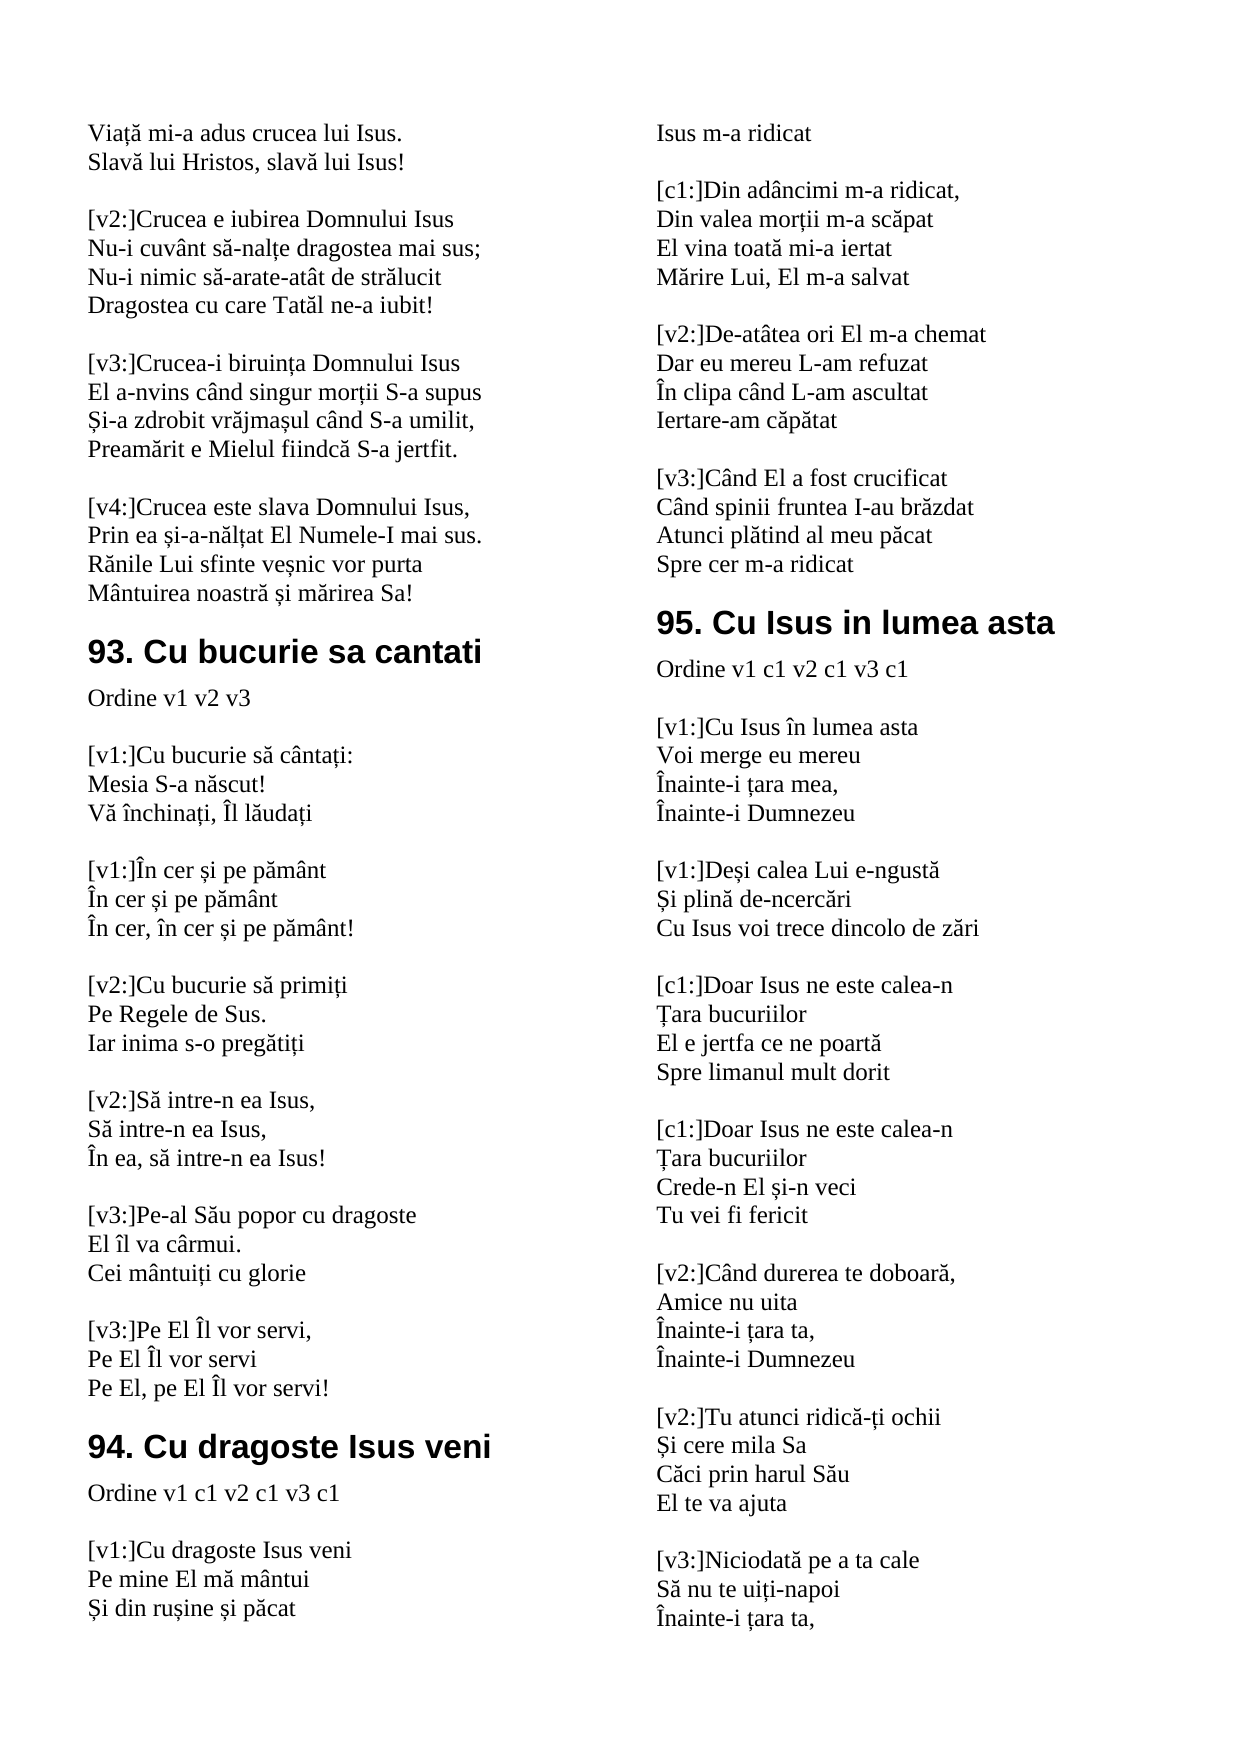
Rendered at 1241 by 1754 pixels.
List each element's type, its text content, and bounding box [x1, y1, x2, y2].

subtitle 94. Cu dragoste Isus veni [87, 1427, 597, 1465]
text Ordine v1 c1 v2 c1 v3 c1 [v1:]Cu Isus în lumea asta Voi merge eu mereu Înainte-i țara mea, Înainte-i Dumnezeu [v1:]Deși calea Lui e-ngustă Și plină de-ncercări Cu Isus voi trece dincolo de zări [c1:]Doar Isus ne este calea-n Țara bucuriilor El e jertfa ce ne poartă Spre limanul mult dorit [c1:]Doar Isus ne este calea-n Țara bucuriilor Crede-n El și-n veci Tu vei fi fericit [v2:]Când durerea te doboară, Amice nu uita Înainte-i țara ta, Înainte-i Dumnezeu [v2:]Tu atunci ridică-ți ochii Și cere mila Sa Căci prin harul Său El te va ajuta [v3:]Niciodată pe a ta cale Să nu te uiți-napoi Înainte-i țara ta, [656, 654, 1166, 1632]
subtitle 95. Cu Isus in lumea asta [656, 603, 1166, 642]
subtitle 93. Cu bucurie sa cantati [87, 632, 597, 671]
text Viață mi-a adus crucea lui Isus. Slavă lui Hristos, slavă lui Isus! [v2:]Crucea e iubirea Domnului Isus Nu-i cuvânt să-nalțe dragostea mai sus; Nu-i nimic să-arate-atât de strălucit Dragostea cu care Tatăl ne-a iubit! [v3:]Crucea-i biruința Domnului Isus El a-nvins când singur morții S-a supus Și-a zdrobit vrăjmașul când S-a umilit, Preamărit e Mielul fiindcă S-a jertfit. [v4:]Crucea este slava Domnului Isus, Prin ea și-a-nălțat El Numele-I mai sus. Rănile Lui sfinte veșnic vor purta Mântuirea noastră și mărirea Sa! [87, 118, 597, 607]
text Isus m-a ridicat [c1:]Din adâncimi m-a ridicat, Din valea morții m-a scăpat El vina toată mi-a iertat Mărire Lui, El m-a salvat [v2:]De-atâtea ori El m-a chemat Dar eu mereu L-am refuzat În clipa când L-am ascultat Iertare-am căpătat [v3:]Când El a fost crucificat Când spinii fruntea I-au brăzdat Atunci plătind al meu păcat Spre cer m-a ridicat [656, 118, 1166, 578]
text Ordine v1 v2 v3 [v1:]Cu bucurie să cântați: Mesia S-a născut! Vă închinați, Îl lăudați [v1:]În cer și pe pământ În cer și pe pământ În cer, în cer și pe pământ! [v2:]Cu bucurie să primiți Pe Regele de Sus. Iar inima s-o pregătiți [v2:]Să intre-n ea Isus, Să intre-n ea Isus, În ea, să intre-n ea Isus! [v3:]Pe-al Său popor cu dragoste El îl va cârmui. Cei mântuiți cu glorie [v3:]Pe El Îl vor servi, Pe El Îl vor servi Pe El, pe El Îl vor servi! [87, 683, 597, 1402]
text Ordine v1 c1 v2 c1 v3 c1 [v1:]Cu dragoste Isus veni Pe mine El mă mântui Și din rușine și păcat [87, 1478, 597, 1622]
